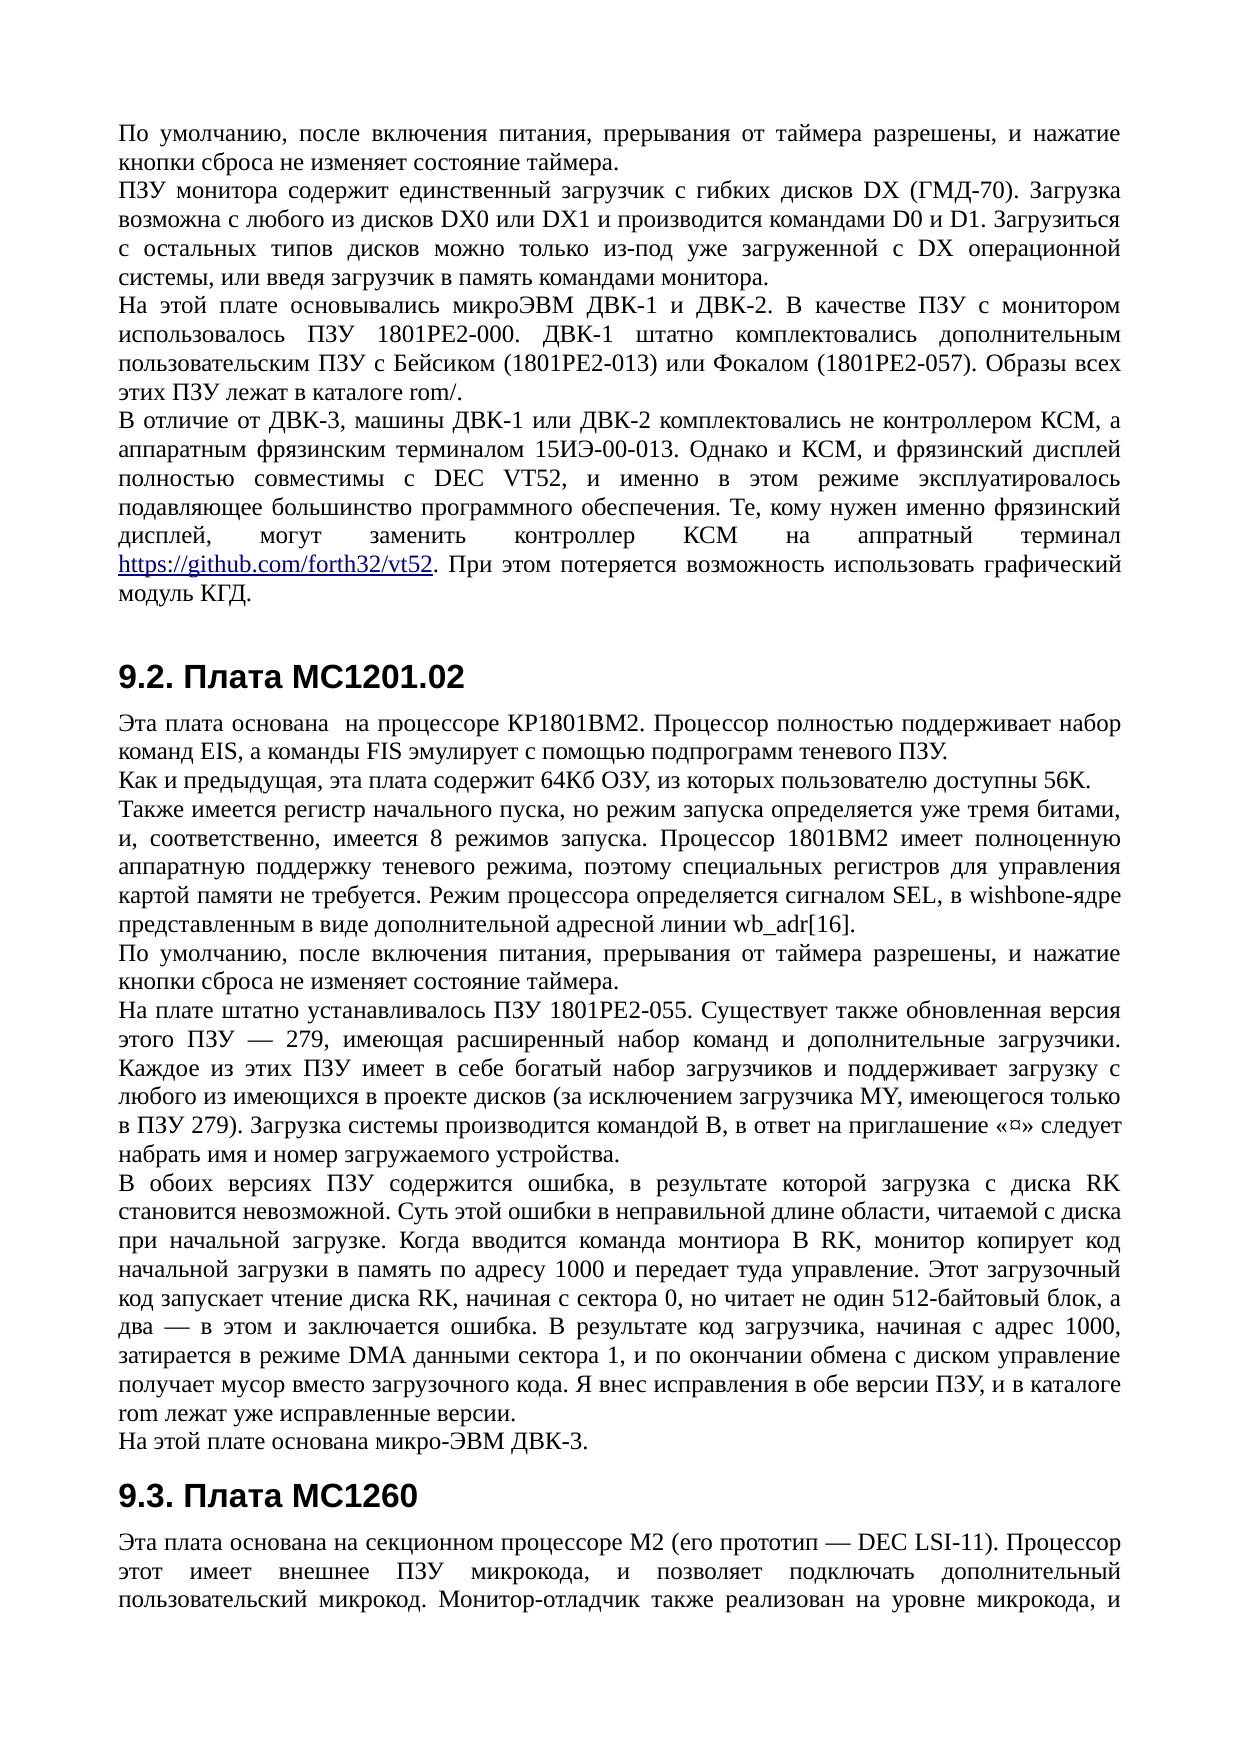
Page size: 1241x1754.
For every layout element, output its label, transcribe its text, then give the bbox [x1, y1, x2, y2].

text По умолчанию, после включения питания, прерывания от таймера разрешены, и нажатие кнопки сброса не изменяет состояние таймера. [118, 938, 1122, 995]
text По умолчанию, после включения питания, прерывания от таймера разрешены, и нажатие кнопки сброса не изменяет состояние таймера. [118, 118, 1122, 176]
text В отличие от ДВК-3, машины ДВК-1 или ДВК-2 комплектовались не контроллером КСМ, а аппаратным фрязинским терминалом 15ИЭ-00-013. Однако и КСМ, и фрязинский дисплей полностью совместимы с DEC VT52, и именно в этом режиме эксплуатировалось подавляющее большинство программного обеспечения. Те, кому нужен именно фрязинский дисплей, могут заменить контроллер КСМ на аппратный терминал https://github.com/forth32/vt52. При этом потеряется возможность использовать графический модуль КГД. [118, 406, 1122, 607]
text ПЗУ монитора содержит единственный загрузчик с гибких дисков DX (ГМД-70). Загрузка возможна с любого из дисков DX0 или DX1 и производится командами D0 и D1. Загрузиться с остальных типов дисков можно только из-под уже загруженной с DX операционной системы, или введя загрузчик в память командами монитора. [118, 176, 1122, 291]
text На этой плате основана микро-ЭВМ ДВК-3. [118, 1426, 1122, 1455]
text Эта плата основана на секционном процессоре М2 (его прототип — DEC LSI-11). Процессор этот имеет внешнее ПЗУ микрокода, и позволяет подключать дополнительный пользовательский микрокод. Монитор-отладчик также реализован на уровне микрокода, и [118, 1527, 1122, 1613]
text На этой плате основывались микроЭВМ ДВК-1 и ДВК-2. В качестве ПЗУ с монитором использовалось ПЗУ 1801РЕ2-000. ДВК-1 штатно комплектовались дополнительным пользовательским ПЗУ с Бейсиком (1801РЕ2-013) или Фокалом (1801РЕ2-057). Образы всех этих ПЗУ лежат в каталоге rom/. [118, 291, 1122, 406]
text Как и предыдущая, эта плата содержит 64Кб ОЗУ, из которых пользователю доступны 56К. [118, 765, 1122, 794]
text В обоих версиях ПЗУ содержится ошибка, в результате которой загрузка с диска RK становится невозможной. Суть этой ошибки в неправильной длине области, читаемой с диска при начальной загрузке. Когда вводится команда монтиора B RK, монитор копирует код начальной загрузки в память по адресу 1000 и передает туда управление. Этот загрузочный код запускает чтение диска RK, начиная с сектора 0, но читает не один 512-байтовый блок, а два — в этом и заключается ошибка. В результате код загрузчика, начиная с адрес 1000, затирается в режиме DMA данными сектора 1, и по окончании обмена с диском управление получает мусор вместо загрузочного кода. Я внес исправления в обе версии ПЗУ, и в каталоге rom лежат уже исправленные версии. [118, 1168, 1122, 1426]
text Эта плата основана на процессоре КР1801ВМ2. Процессор полностью поддерживает набор команд EIS, а команды FIS эмулирует с помощью подпрограмм теневого ПЗУ. [118, 708, 1122, 765]
subtitle 9.2. Плата МС1201.02 [118, 656, 1122, 695]
subtitle 9.3. Плата МС1260 [118, 1476, 1122, 1514]
text На плате штатно устанавливалось ПЗУ 1801РЕ2-055. Существует также обновленная версия этого ПЗУ — 279, имеющая расширенный набор команд и дополнительные загрузчики. Каждое из этих ПЗУ имеет в себе богатый набор загрузчиков и поддерживает загрузку с любого из имеющихся в проекте дисков (за исключением загрузчика MY, имеющегося только в ПЗУ 279). Загрузка системы производится командой B, в ответ на приглашение «¤» следует набрать имя и номер загружаемого устройства. [118, 995, 1122, 1168]
text Также имеется регистр начального пуска, но режим запуска определяется уже тремя битами, и, соответственно, имеется 8 режимов запуска. Процессор 1801ВМ2 имеет полноценную аппаратную поддержку теневого режима, поэтому специальных регистров для управления картой памяти не требуется. Режим процессора определяется сигналом SEL, в wishbone-ядре представленным в виде дополнительной адресной линии wb_adr[16]. [118, 794, 1122, 938]
